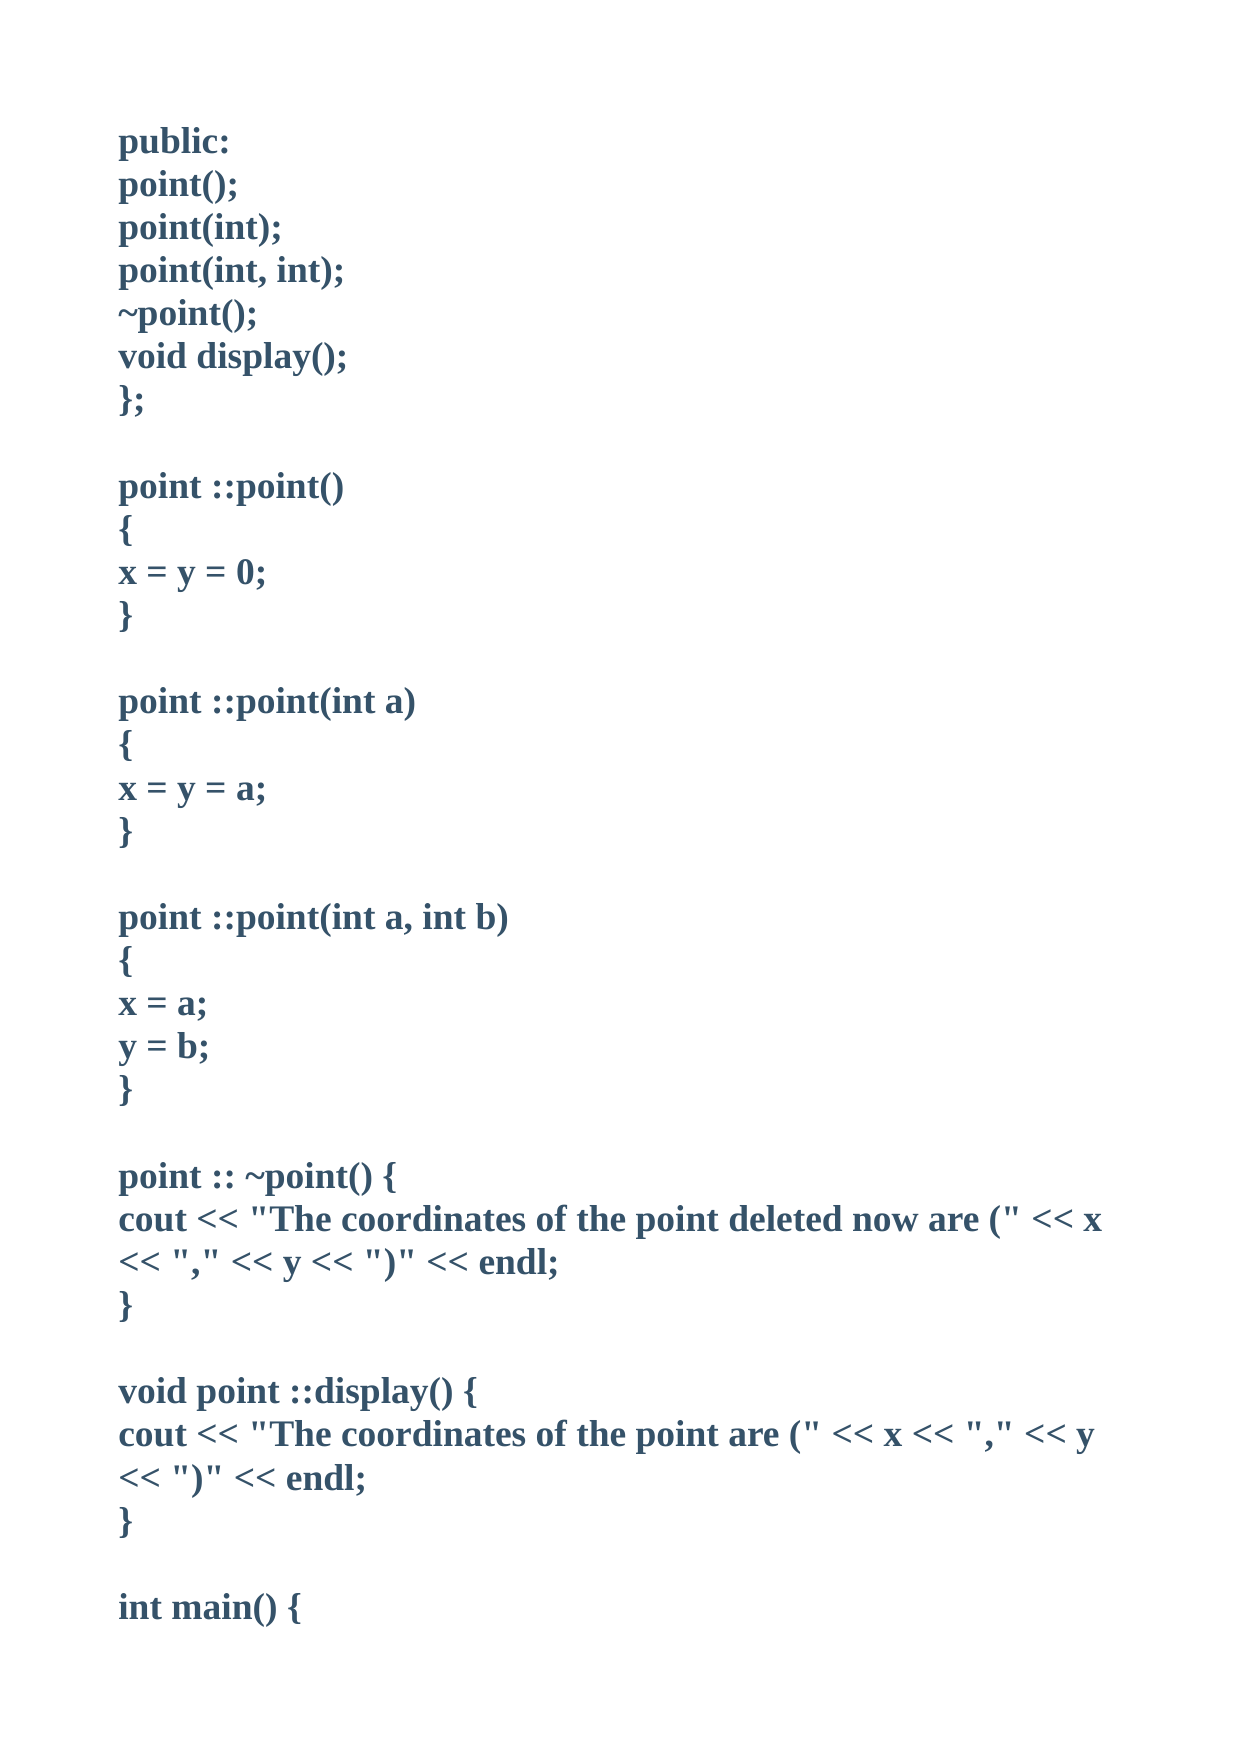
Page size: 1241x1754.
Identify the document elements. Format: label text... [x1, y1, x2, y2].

text int main() { [118, 1584, 1122, 1627]
text point(int); [118, 204, 1122, 247]
text x = y = a; [118, 765, 1122, 808]
text { [118, 506, 1122, 549]
text { [118, 937, 1122, 981]
text ~point(); [118, 291, 1122, 334]
text point(int, int); [118, 247, 1122, 291]
text } [118, 808, 1122, 851]
text y = b; [118, 1024, 1122, 1067]
text x = y = 0; [118, 549, 1122, 592]
text point(); [118, 161, 1122, 204]
text } [118, 1067, 1122, 1110]
text public: [118, 118, 1122, 161]
text } [118, 1498, 1122, 1541]
text void display(); [118, 334, 1122, 377]
text } [118, 592, 1122, 636]
text { [118, 722, 1122, 765]
text x = a; [118, 981, 1122, 1024]
text point ::point(int a) [118, 679, 1122, 722]
text void point ::display() { [118, 1369, 1122, 1412]
text cout << "The coordinates of the point deleted now are (" << x << "," << y << ")" << endl; [118, 1196, 1122, 1282]
text cout << "The coordinates of the point are (" << x << "," << y << ")" << endl; [118, 1412, 1122, 1498]
text }; [118, 377, 1122, 420]
text point ::point(int a, int b) [118, 894, 1122, 937]
text point :: ~point() { [118, 1153, 1122, 1196]
text } [118, 1282, 1122, 1326]
text point ::point() [118, 463, 1122, 506]
